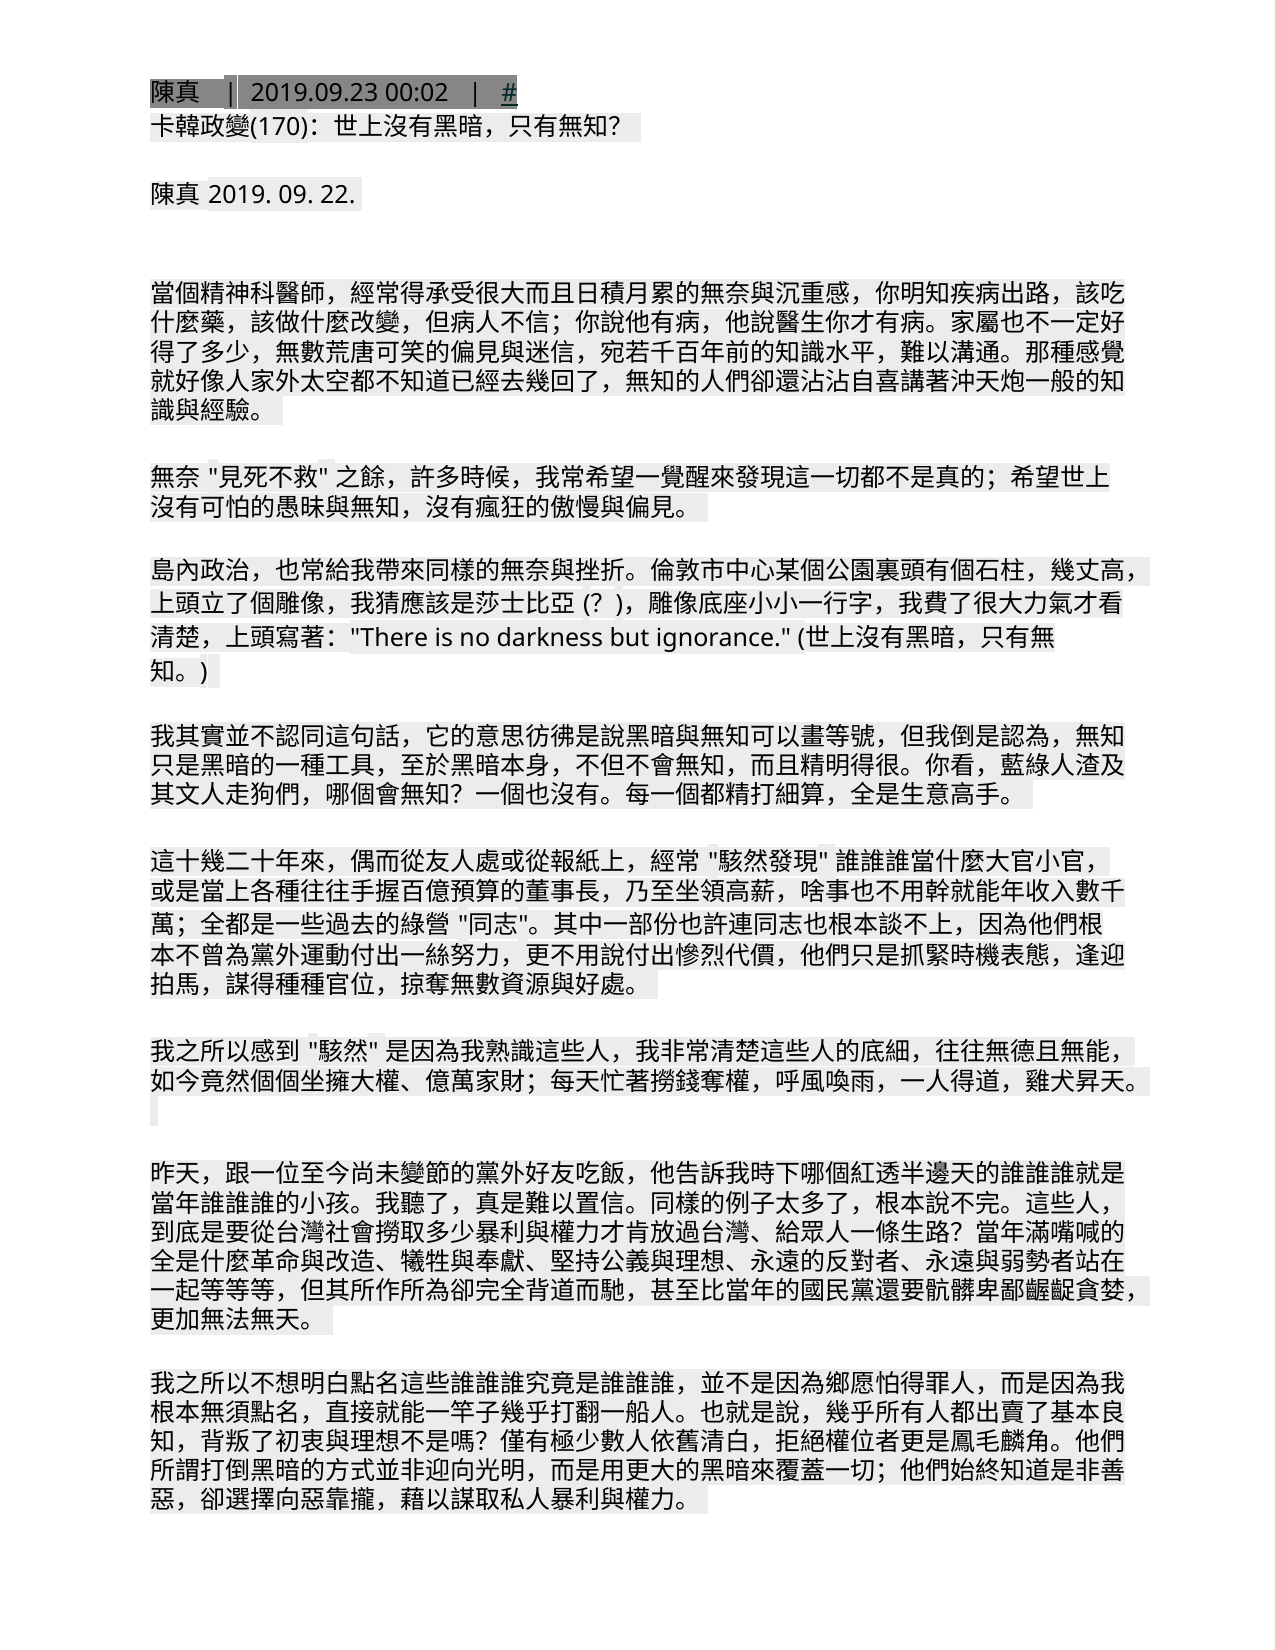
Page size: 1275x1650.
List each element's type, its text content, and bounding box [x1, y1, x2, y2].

text 卡韓政變(170)：世上沒有黑暗，只有無知？ 陳真 2019. 09. 22. 當個精神科醫師，經常得承受很大而且日積月累的無奈與沉重感，你明知疾病出路，該吃什麼藥，該做什麼改變，但病人不信；你說他有病，他說醫生你才有病。家屬也不一定好得了多少，無數荒唐可笑的偏見與迷信，宛若千百年前的知識水平，難以溝通。那種感覺就好像人家外太空都不知道已經去幾回了，無知的人們卻還沾沾自喜講著沖天炮一般的知識與經驗。 無奈 "見死不救" 之餘，許多時候，我常希望一覺醒來發現這一切都不是真的；希望世上沒有可怕的愚昧與無知，沒有瘋狂的傲慢與偏見。 島內政治，也常給我帶來同樣的無奈與挫折。倫敦市中心某個公園裏頭有個石柱，幾丈高，上頭立了個雕像，我猜應該是莎士比亞 (？)，雕像底座小小一行字，我費了很大力氣才看清楚，上頭寫著："There is no darkness but ignorance." (世上沒有黑暗，只有無知。) 我其實並不認同這句話，它的意思彷彿是說黑暗與無知可以畫等號，但我倒是認為，無知只是黑暗的一種工具，至於黑暗本身，不但不會無知，而且精明得很。你看，藍綠人渣及其文人走狗們，哪個會無知？一個也沒有。每一個都精打細算，全是生意高手。 這十幾二十年來，偶而從友人處或從報紙上，經常 "駭然發現" 誰誰誰當什麼大官小官，或是當上各種往往手握百億預算的董事長，乃至坐領高薪，啥事也不用幹就能年收入數千萬；全都是一些過去的綠營 "同志"。其中一部份也許連同志也根本談不上，因為他們根本不曾為黨外運動付出一絲努力，更不用說付出慘烈代價，他們只是抓緊時機表態，逢迎拍馬，謀得種種官位，掠奪無數資源與好處。 我之所以感到 "駭然" 是因為我熟識這些人，我非常清楚這些人的底細，往往無德且無能，如今竟然個個坐擁大權、億萬家財；每天忙著撈錢奪權，呼風喚雨，一人得道，雞犬昇天。 昨天，跟一位至今尚未變節的黨外好友吃飯，他告訴我時下哪個紅透半邊天的誰誰誰就是當年誰誰誰的小孩。我聽了，真是難以置信。同樣的例子太多了，根本說不完。這些人，到底是要從台灣社會撈取多少暴利與權力才肯放過台灣、給眾人一條生路？當年滿嘴喊的全是什麼革命與改造、犧牲與奉獻、堅持公義與理想、永遠的反對者、永遠與弱勢者站在一起等等等，但其所作所為卻完全背道而馳，甚至比當年的國民黨還要骯髒卑鄙齷齪貪婪，更加無法無天。 我之所以不想明白點名這些誰誰誰究竟是誰誰誰，並不是因為鄉愿怕得罪人，而是因為我根本無須點名，直接就能一竿子幾乎打翻一船人。也就是說，幾乎所有人都出賣了基本良知，背叛了初衷與理想不是嗎？僅有極少數人依舊清白，拒絕權位者更是鳳毛麟角。他們所謂打倒黑暗的方式並非迎向光明，而是用更大的黑暗來覆蓋一切；他們始終知道是非善惡，卻選擇向惡靠攏，藉以謀取私人暴利與權力。 在這片黑暗底下，才是無知。黑暗令人痛恨，無知卻令人無奈與沉重。 前幾天，無意中看到底下這段視頻： https://bit.ly/2mrl6MB 請看 50秒到3分40秒，以及5分鐘至 7分20秒處。 我並不是要藉此說出任何一種事實，而只是要請大家用眼睛 "看"，仔細看那樣一些言詞與表情，看你是否能看見我想說卻說不上來的那樣一種無奈而沉重的挫折感。 後記一： 為了確認我曾引用的 "There is no darkness but ignorance" 這句話，我用關鍵字去搜尋，竟然又搜尋到我自己的文章又被剽竊，如下： https://www.facebook.com/protectroc/posts/1646927862200511/ 連我這樣一些大白話你也不會自己寫嗎？連三歲小孩都能看懂的幾句大白話也要剽竊？真是很可恥。我相信，對我這樣的一種剽竊行為肯定千千萬萬數不清，華人網路世界真是很齷齪。我沒有臉書，沒法留言，誰能幫我去跟這個什麼 "華夏正朔-中華民國" 說一聲，請他們不要當小偷好嗎？ 後記二： 除了巴勒網，自己寫自己看之外，我其實很少上網，更是很少看中文。為什麼呢？因為大多乏善可陳，對我幫助不大，我需要的東西很少出現在中文世界。題外話。 這個剽竊我的文章之網站，什麼 "華夏正朔-中華民國"，我剛看到他們的首頁： https://bit.ly/2muk0Ql 竟然寫著： "(史明) 是個雞賊的老司機，活到老學到老，偏偏不學好。103歲的台獨大佬史明，死者為大？臨了，交代一段話您帶身上：黃泉路上，不管有才沒才，別禍害別人行嗎？" 真是有夠低級。這究竟是無知或無恥？抑或兩者兼具？ 99.99%的台獨人士是假的，騙人的，被操弄或操弄人的，但是史明是真的，而且一生奮鬥不懈，不求名利。我至今仍珍藏他寫的 "台灣人四百年史"，我還注意到學姊早在1992年，竟然從第一頁第一個字，讀到最後一頁(576頁)的最後一個字，全書畫滿重點。1992年，我為這書舉辦了一個讀書會，學姐就是主講人。 你可以藍，可以統，但你不應該蠢到或壞到去辱罵每一個非藍或非統的人。難道你連這一點最基本的辨識能力也沒有？還是存心抹黑？ 你可以藍，可以統，但你不應該因此而去敵視所有異己。你要知道，每個戰場，交戰雙方都有烈士，即便人渣窩裏也會有人格正直之士，史明就是一個。 我在黨外時，因為不要命了，加上能文能武，無役不與，因此小小年紀二十歲出頭，就有人尊稱我為人格者、理想主義者、宗教家、人道主義者等等等，廣受同志推崇，群眾愛戴。 1997年出國念書，大約一兩年後，也就是1998-1999年，我就和人渣黨從此幹上。並且，因為見識廣了，逐漸熟悉了國際局勢，更是了解了祖國之良善與不斷改革，看清了美國之血腥與邪惡，自然也就由獨轉統。 我沒想到的是，我竟然因此馬上遭到綠營非常恐怖齷齪無恥下流的長期抹黑造謠以及冒名使壞與栽贓等等等，讓我竟然一下子從充滿愛心的無私人格者、理想主義者、宗教家與人道主義者，變成台奸，變成人格歪曲者，至今蒙受無數冤屈、誤解、嘲諷與羞辱。 面對無盡的誤解與羞辱，我往往只能這樣安慰自己：眾人生活久久長長，代代相傳，彌足珍貴，但一己生命卻很短，所有悲歡苦樂，惆悵悔恨，所有榮耀與羞辱，其實也都很快會成為過去，宛若一聲嘆息，一下就沒了，不足為惜。我曾寫過一篇 "梅豔芳與維根斯坦"，與其說是在寫他們，不如說是在寫我自己。題外話。 我想說的是，根據某種政治主張去區分善惡是錯的，對於社會發展是有害的。你看，藍的統的，還不是一樣人渣一大堆。反之，並不是每個主張台獨者或親綠者全是人渣，裏頭依然有一些人格崇高正直、無私且充滿愛心的人，例如林義雄、高俊明、史明、劉峰松、翁金珠、戴振耀、黃彰輝、陳永興等等等。 你可以不認同其作為或想法，但誣衊其人格卻很可恥；不但可恥，而且有害。在一個社會的文明發展上，我們應該讓是非善惡回到它應有的位置，而非根據某種現實主張來定義善惡與敵我。 [150, 109, 1125, 1549]
text 陳真 | 2019.09.23 00:02 | # [150, 75, 1125, 109]
